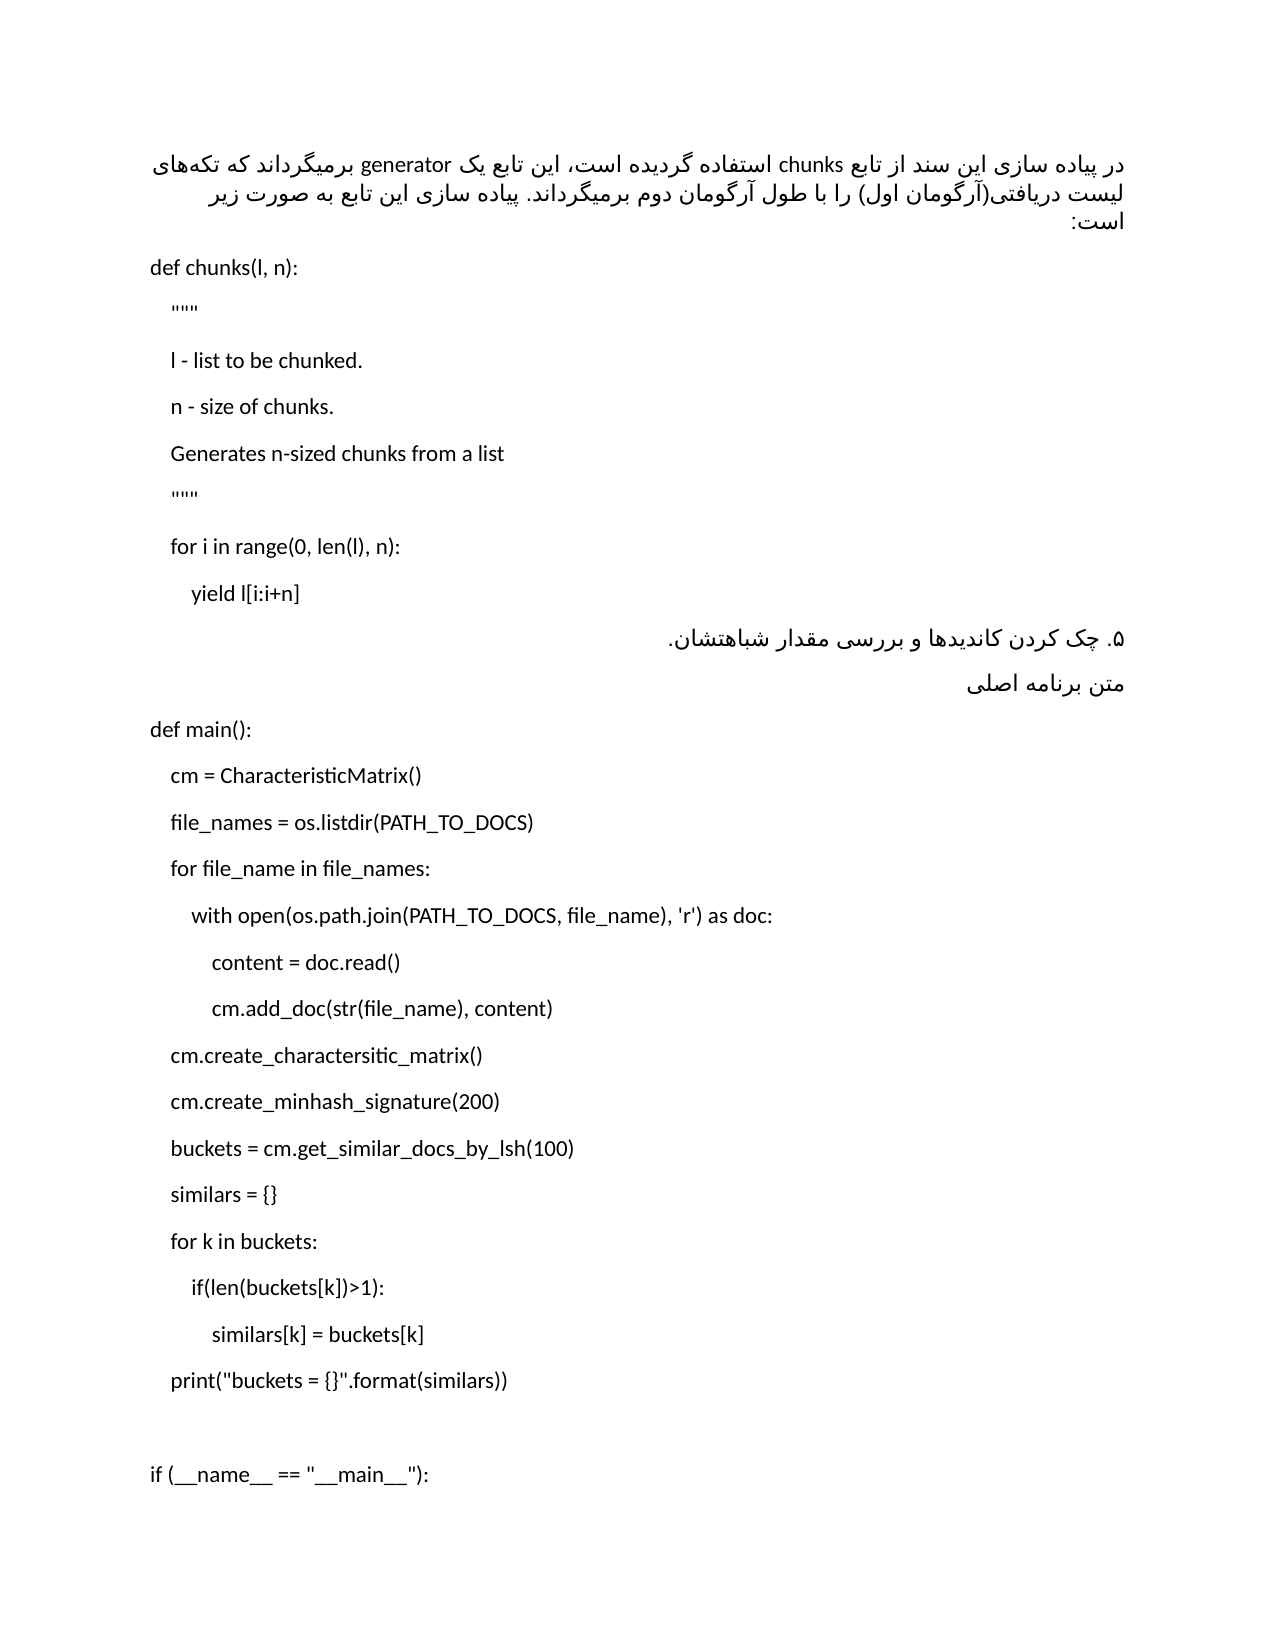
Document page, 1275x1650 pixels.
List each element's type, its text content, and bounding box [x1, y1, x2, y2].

list with open(os.path.join(PATH_TO_DOCS, file_name), 'r') as doc: [150, 901, 1125, 929]
list ۵. چک کردن کاندید‌ها و بررسی مقدار شباهتشان. [150, 625, 1125, 652]
list cm = CharacteristicMatrix() [150, 761, 1125, 789]
list """ [150, 299, 1125, 327]
list در پیاده سازی این سند از تابع chunks استفاده گردیده است، این تابع یک generator برمیگرداند که تکه‌های لیست دریافتی(آرگومان اول) را با طول آرگومان دوم برمیگرداند. پیاده سازی این تابع به صورت زیر است: [150, 150, 1125, 234]
list """ [150, 486, 1125, 513]
list content = doc.read() [150, 948, 1125, 976]
list for file_name in file_names: [150, 854, 1125, 882]
list def chunks(l, n): [150, 253, 1125, 281]
list print("buckets = {}".format(similars)) [150, 1367, 1125, 1395]
list cm.create_charactersitic_matrix() [150, 1041, 1125, 1069]
list def main(): [150, 715, 1125, 743]
list متن برنامه اصلی [150, 670, 1125, 696]
list similars[k] = buckets[k] [150, 1320, 1125, 1348]
list for k in buckets: [150, 1227, 1125, 1255]
list file_names = os.listdir(PATH_TO_DOCS) [150, 808, 1125, 836]
list cm.create_minhash_signature(200) [150, 1087, 1125, 1115]
list similars = {} [150, 1180, 1125, 1208]
list for i in range(0, len(l), n): [150, 532, 1125, 560]
list Generates n-sized chunks from a list [150, 439, 1125, 467]
list yield l[i:i+n] [150, 579, 1125, 607]
list buckets = cm.get_similar_docs_by_lsh(100) [150, 1134, 1125, 1162]
list if (__name__ == "__main__"): [150, 1460, 1125, 1488]
list n - size of chunks. [150, 392, 1125, 420]
list l - list to be chunked. [150, 346, 1125, 374]
list cm.add_doc(str(file_name), content) [150, 994, 1125, 1022]
list if(len(buckets[k])>1): [150, 1273, 1125, 1302]
